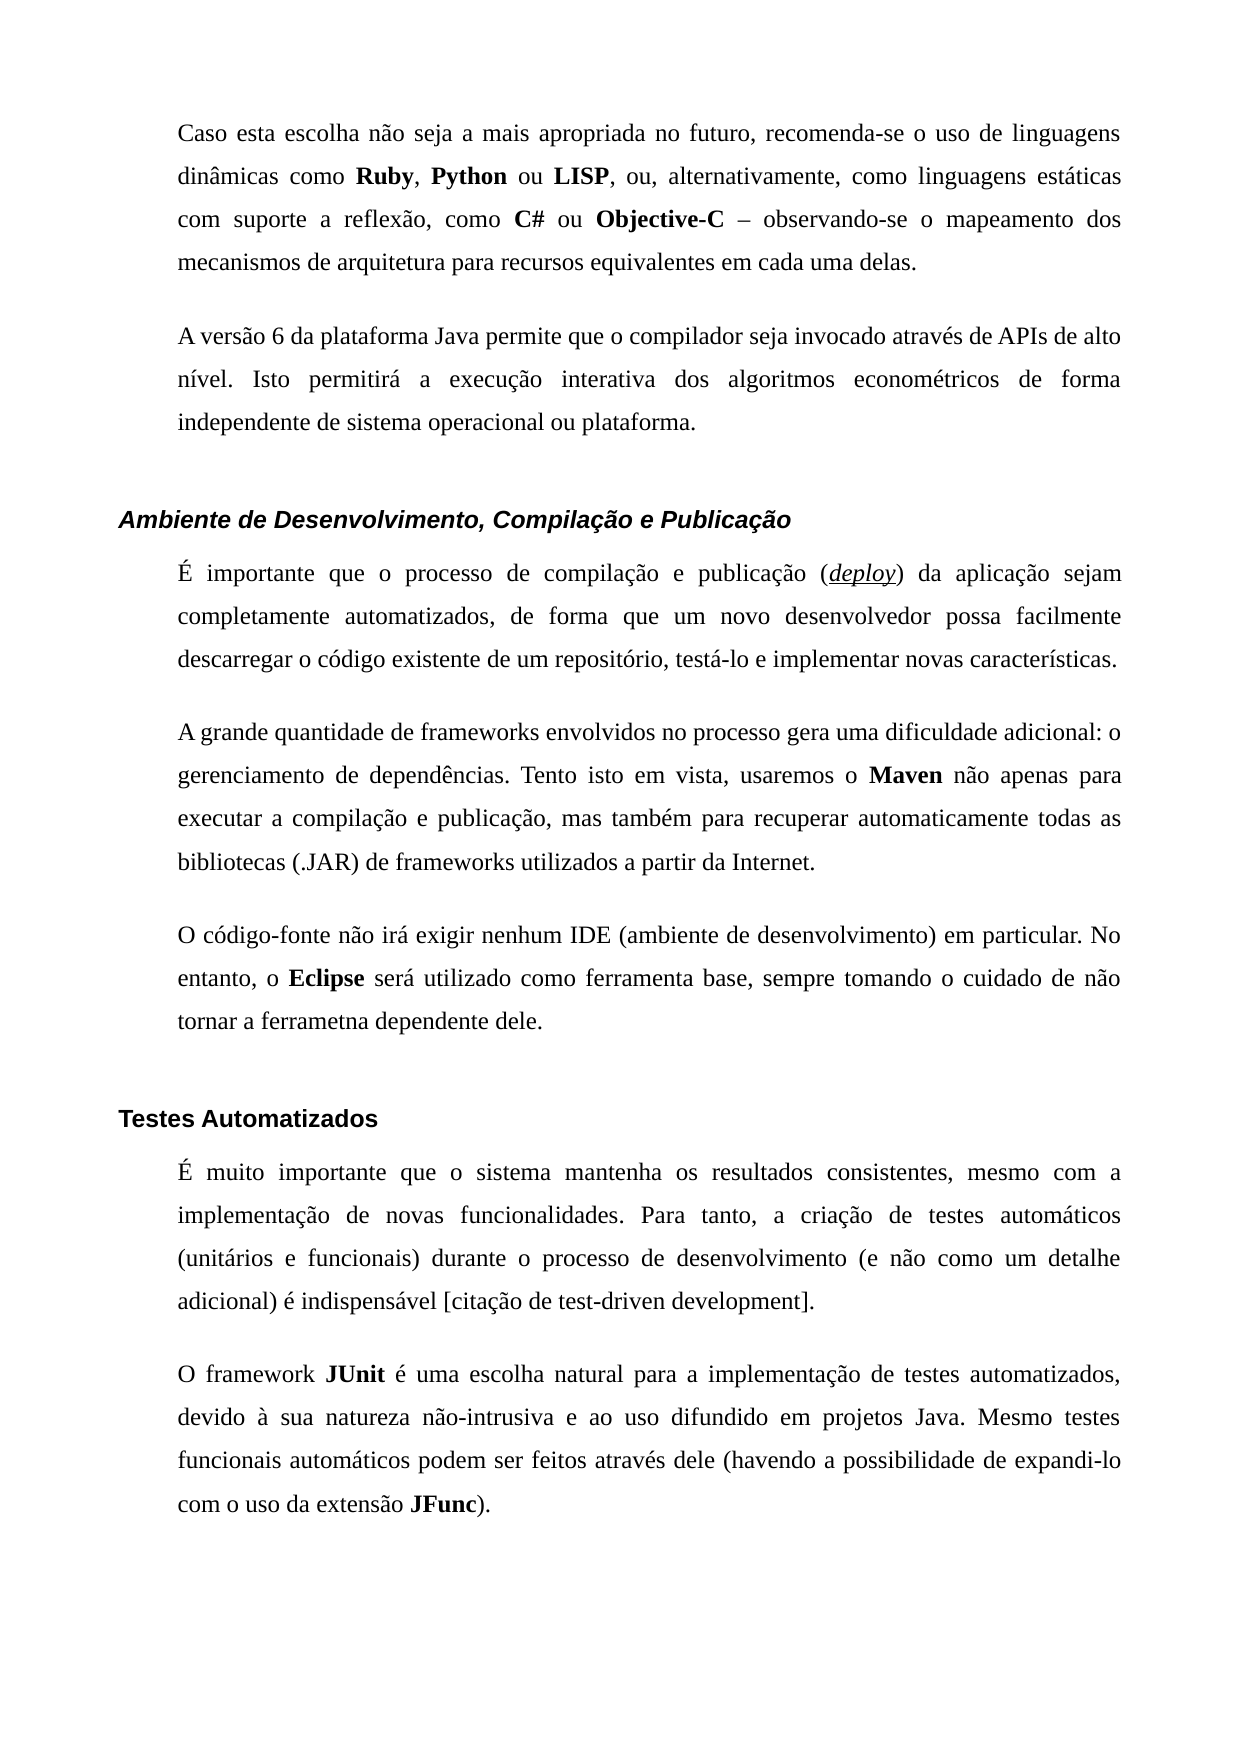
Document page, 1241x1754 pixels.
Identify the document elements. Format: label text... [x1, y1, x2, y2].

text A versão 6 da plataforma Java permite que o compilador seja invocado através de APIs de alto nível. Isto permitirá a execução interativa dos algoritmos econométricos de forma independente de sistema operacional ou plataforma. [177, 321, 1122, 436]
text O framework JUnit é uma escolha natural para a implementação de testes automatizados, devido à sua natureza não-intrusiva e ao uso difundido em projetos Java. Mesmo testes funcionais automáticos podem ser feitos através dele (havendo a possibilidade de expandi-lo com o uso da extensão JFunc). [177, 1359, 1122, 1517]
text É importante que o processo de compilação e publicação (deploy) da aplicação sejam completamente automatizados, de forma que um novo desenvolvedor possa facilmente descarregar o código existente de um repositório, testá-lo e implementar novas características. [177, 558, 1122, 673]
subtitle Ambiente de Desenvolvimento, Compilação e Publicação [118, 505, 1122, 533]
text Caso esta escolha não seja a mais apropriada no futuro, recomenda-se o uso de linguagens dinâmicas como Ruby, Python ou LISP, ou, alternativamente, como linguagens estáticas com suporte a reflexão, como C# ou Objective-C – observando-se o mapeamento dos mecanismos de arquitetura para recursos equivalentes em cada uma delas. [177, 118, 1122, 276]
text É muito importante que o sistema mantenha os resultados consistentes, mesmo com a implementação de novas funcionalidades. Para tanto, a criação de testes automáticos (unitários e funcionais) durante o processo de desenvolvimento (e não como um detalhe adicional) é indispensável [citação de test-driven development]. [177, 1157, 1122, 1315]
subtitle Testes Automatizados [118, 1104, 1122, 1133]
text A grande quantidade de frameworks envolvidos no processo gera uma dificuldade adicional: o gerenciamento de dependências. Tento isto em vista, usaremos o Maven não apenas para executar a compilação e publicação, mas também para recuperar automaticamente todas as bibliotecas (.JAR) de frameworks utilizados a partir da Internet. [177, 717, 1122, 875]
text O código-fonte não irá exigir nenhum IDE (ambiente de desenvolvimento) em particular. No entanto, o Eclipse será utilizado como ferramenta base, sempre tomando o cuidado de não tornar a ferrametna dependente dele. [177, 920, 1122, 1035]
